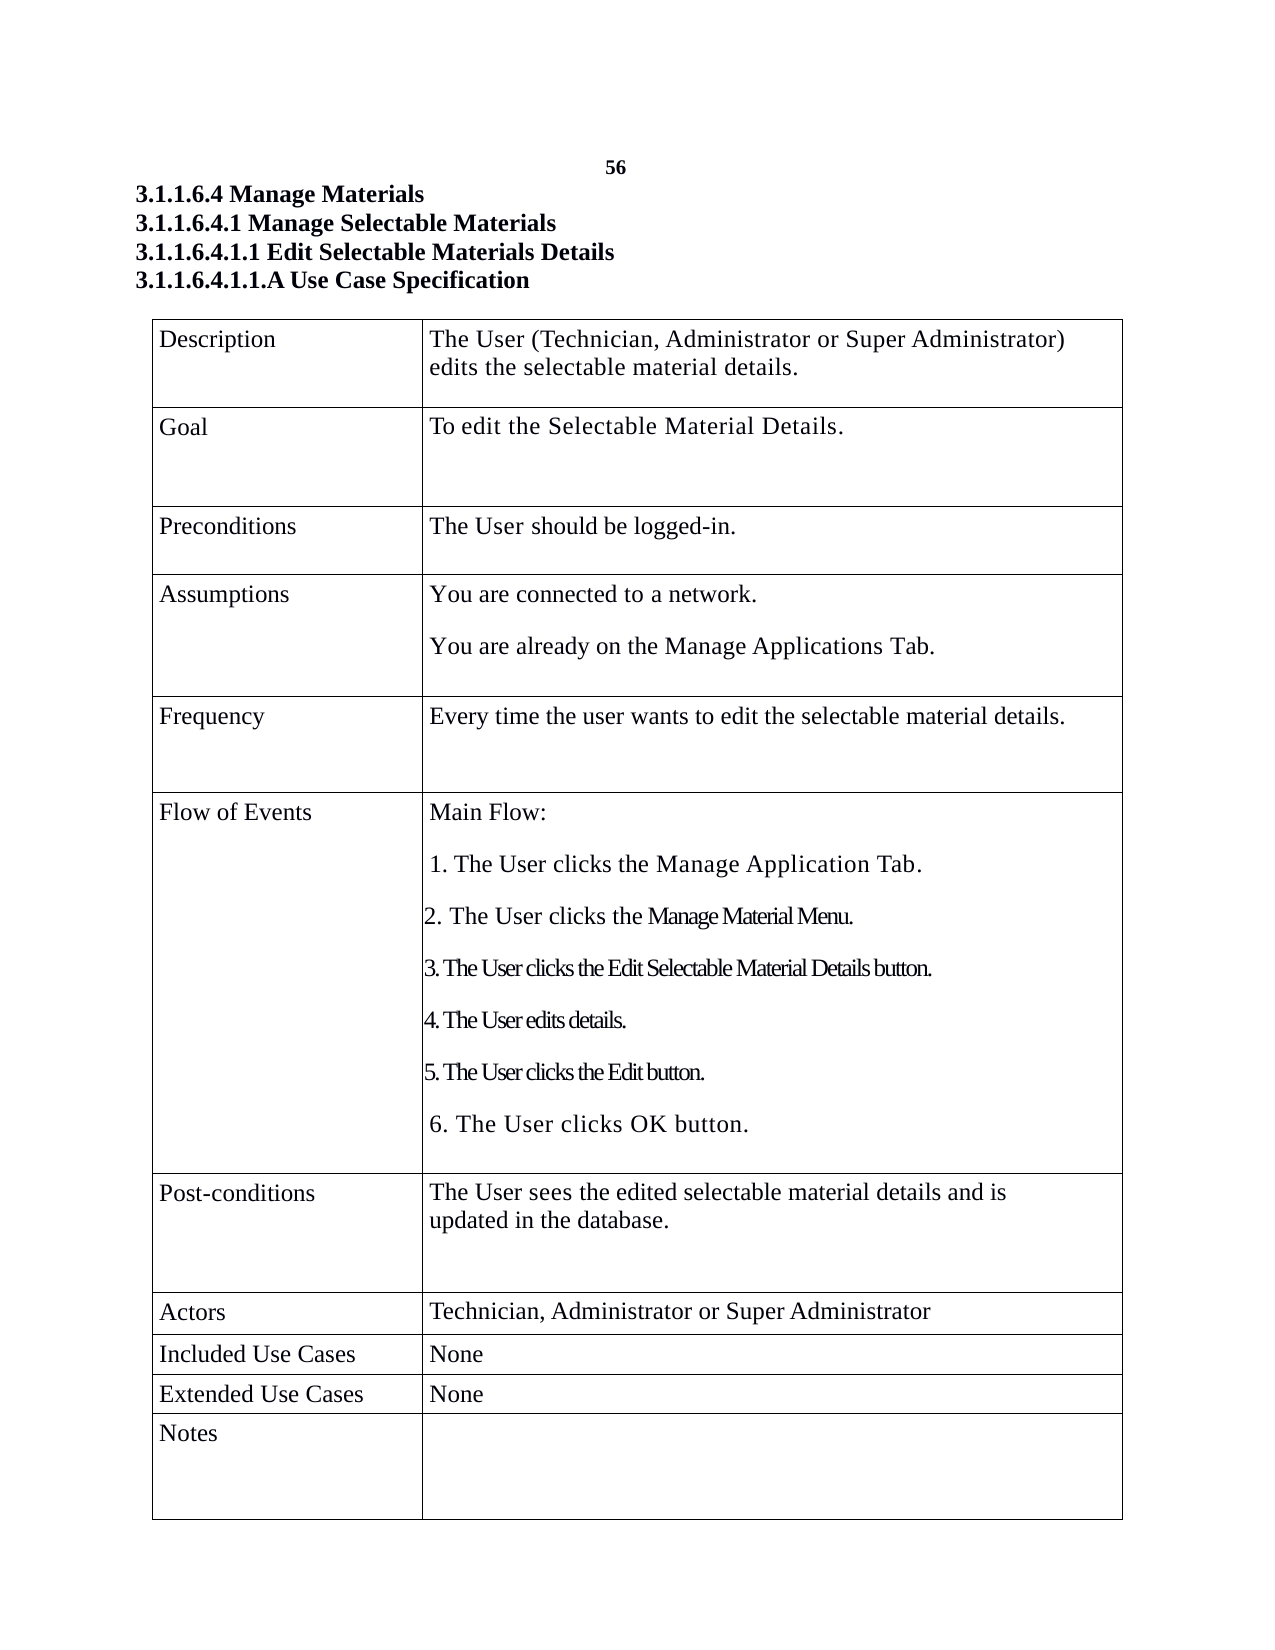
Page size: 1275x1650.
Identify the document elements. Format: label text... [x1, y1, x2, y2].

table_cell Post-conditions [153, 1174, 422, 1292]
text 3.1.1.6.4 Manage Materials [135, 179, 1096, 208]
table_cell Flow of Events [153, 793, 422, 1173]
text 56 [135, 155, 1096, 179]
table_cell [423, 1414, 1122, 1519]
text 3.1.1.6.4.1 Manage Selectable Materials [135, 208, 1096, 237]
text 3.1.1.6.4.1.1 Edit Selectable Materials Details [135, 237, 1096, 266]
table_cell None [423, 1335, 1122, 1374]
table_cell You are connected to a network. You are already on the Manage Applications Tab. [423, 575, 1122, 696]
table_cell Goal [153, 408, 422, 506]
table_cell None [423, 1375, 1122, 1413]
table_cell Frequency [153, 697, 422, 792]
table_cell Assumptions [153, 575, 422, 696]
table_cell Main Flow: 1. The User clicks the Manage Application Tab. 2. The User clicks the Manage Material Menu. 3. The User clicks the Edit Selectable Material Details button. 4. The User edits details. 5. The User clicks the Edit button. 6. The User clicks OK button. [423, 793, 1122, 1173]
table_cell Extended Use Cases [153, 1375, 422, 1413]
table_cell Every time the user wants to edit the selectable material details. [423, 697, 1122, 792]
table_cell The User sees the edited selectable material details and is updated in the database. [423, 1174, 1122, 1292]
table_header Description [153, 320, 422, 406]
text 3.1.1.6.4.1.1.A Use Case Specification [135, 266, 1096, 294]
table_cell Included Use Cases [153, 1335, 422, 1374]
table_cell Actors [153, 1293, 422, 1334]
table_cell Notes [153, 1414, 422, 1519]
table_header The User (Technician, Administrator or Super Administrator) edits the selectable material details. [423, 320, 1122, 406]
table_cell The User should be logged-in. [423, 507, 1122, 574]
table_cell Technician, Administrator or Super Administrator [423, 1293, 1122, 1334]
table_cell To edit the Selectable Material Details. [423, 408, 1122, 506]
table_cell Preconditions [153, 507, 422, 574]
